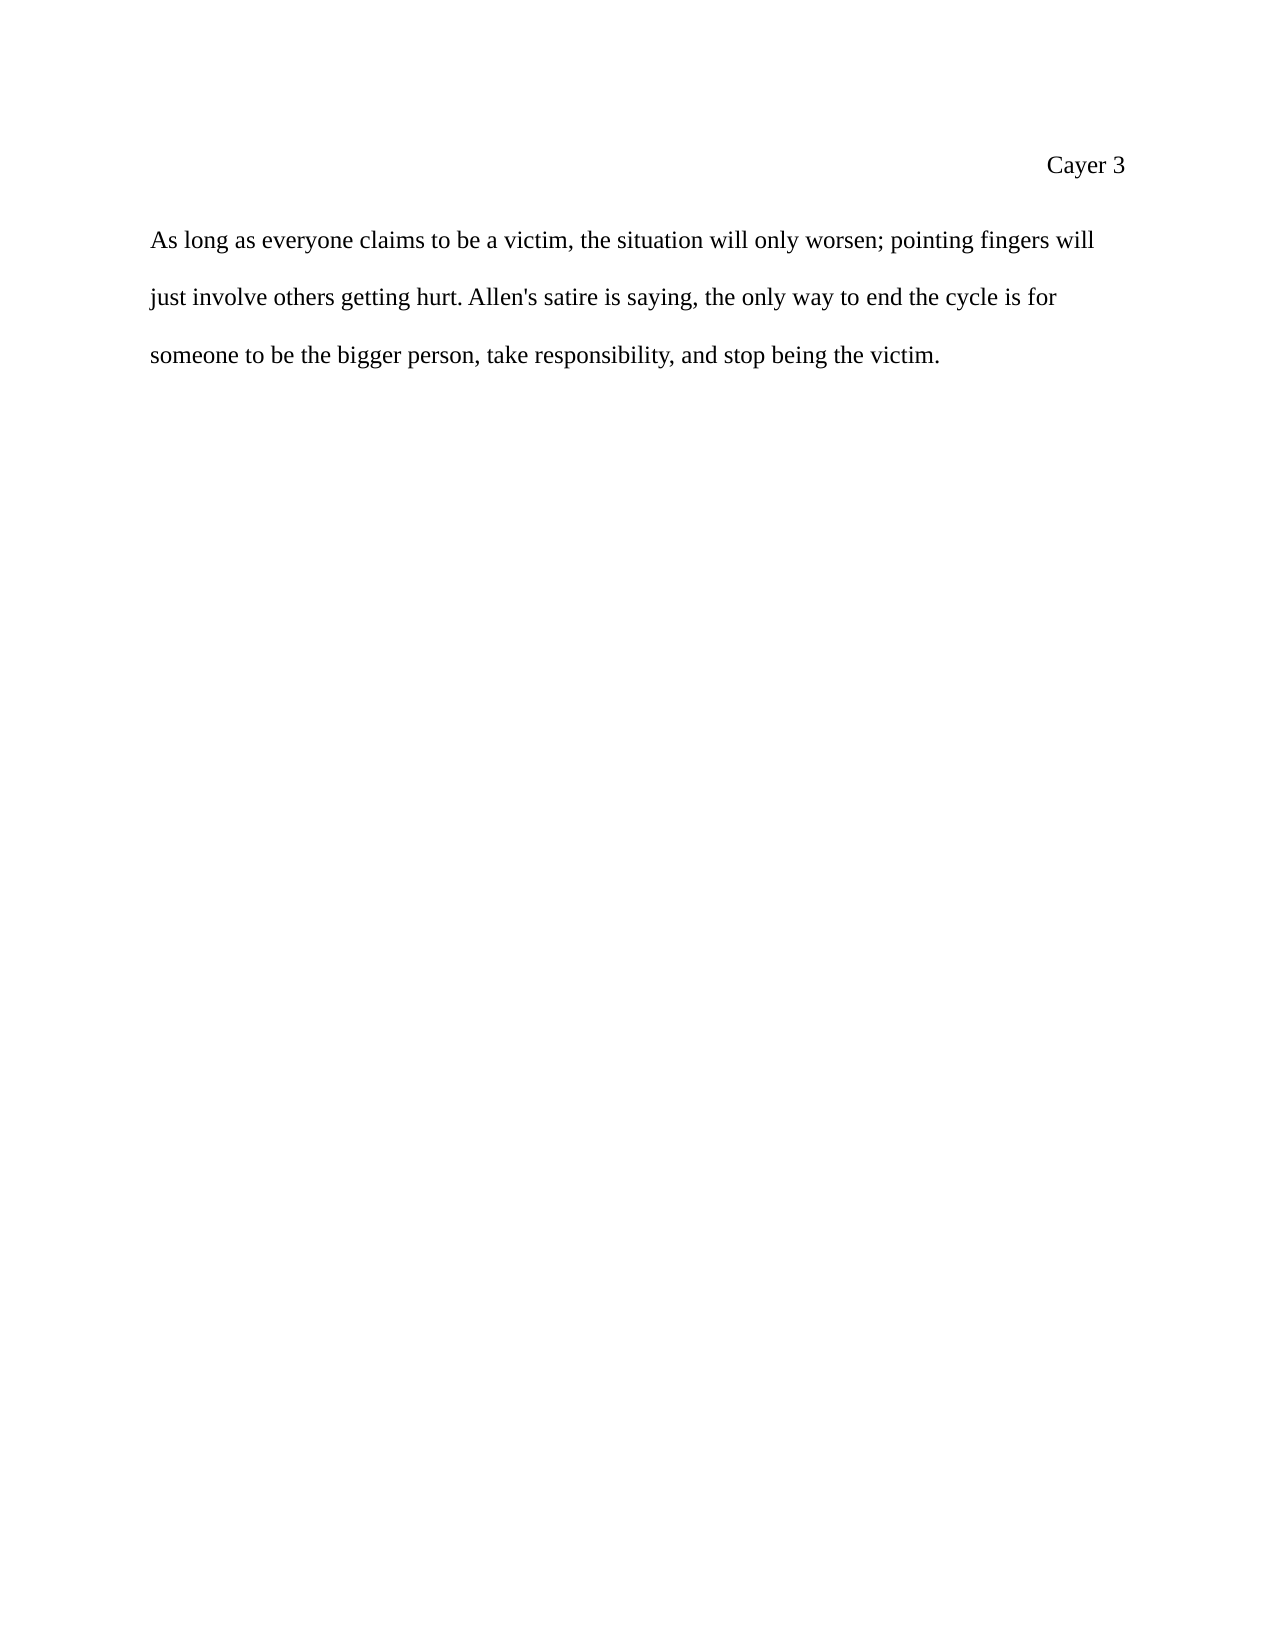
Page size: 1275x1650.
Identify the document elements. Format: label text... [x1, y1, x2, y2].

text As long as everyone claims to be a victim, the situation will only worsen; pointing fingers will just involve others getting hurt. Allen's satire is saying, the only way to end the cycle is for someone to be the bigger person, take responsibility, and stop being the victim. [150, 225, 1125, 369]
